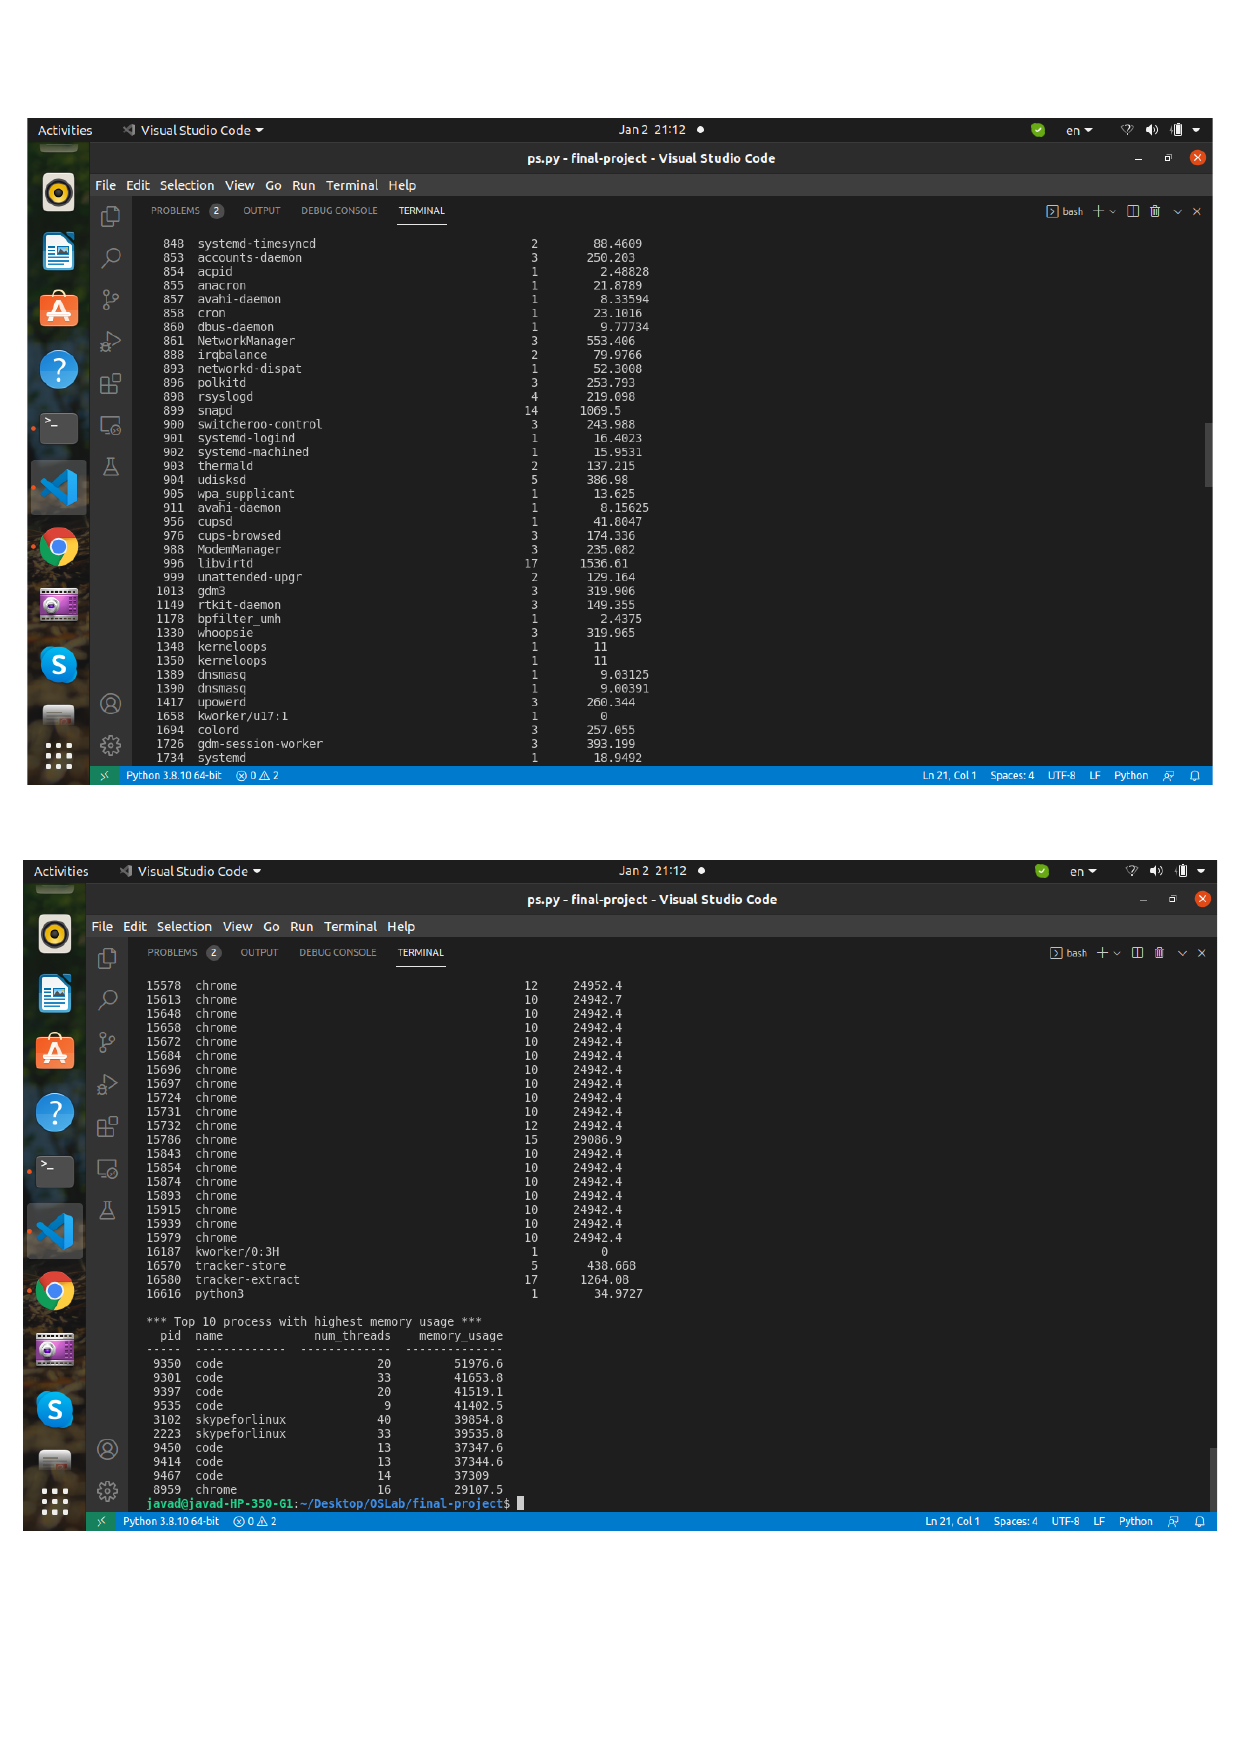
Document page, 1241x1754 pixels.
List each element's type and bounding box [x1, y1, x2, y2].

picture [23, 860, 1218, 1531]
picture [27, 118, 1213, 785]
